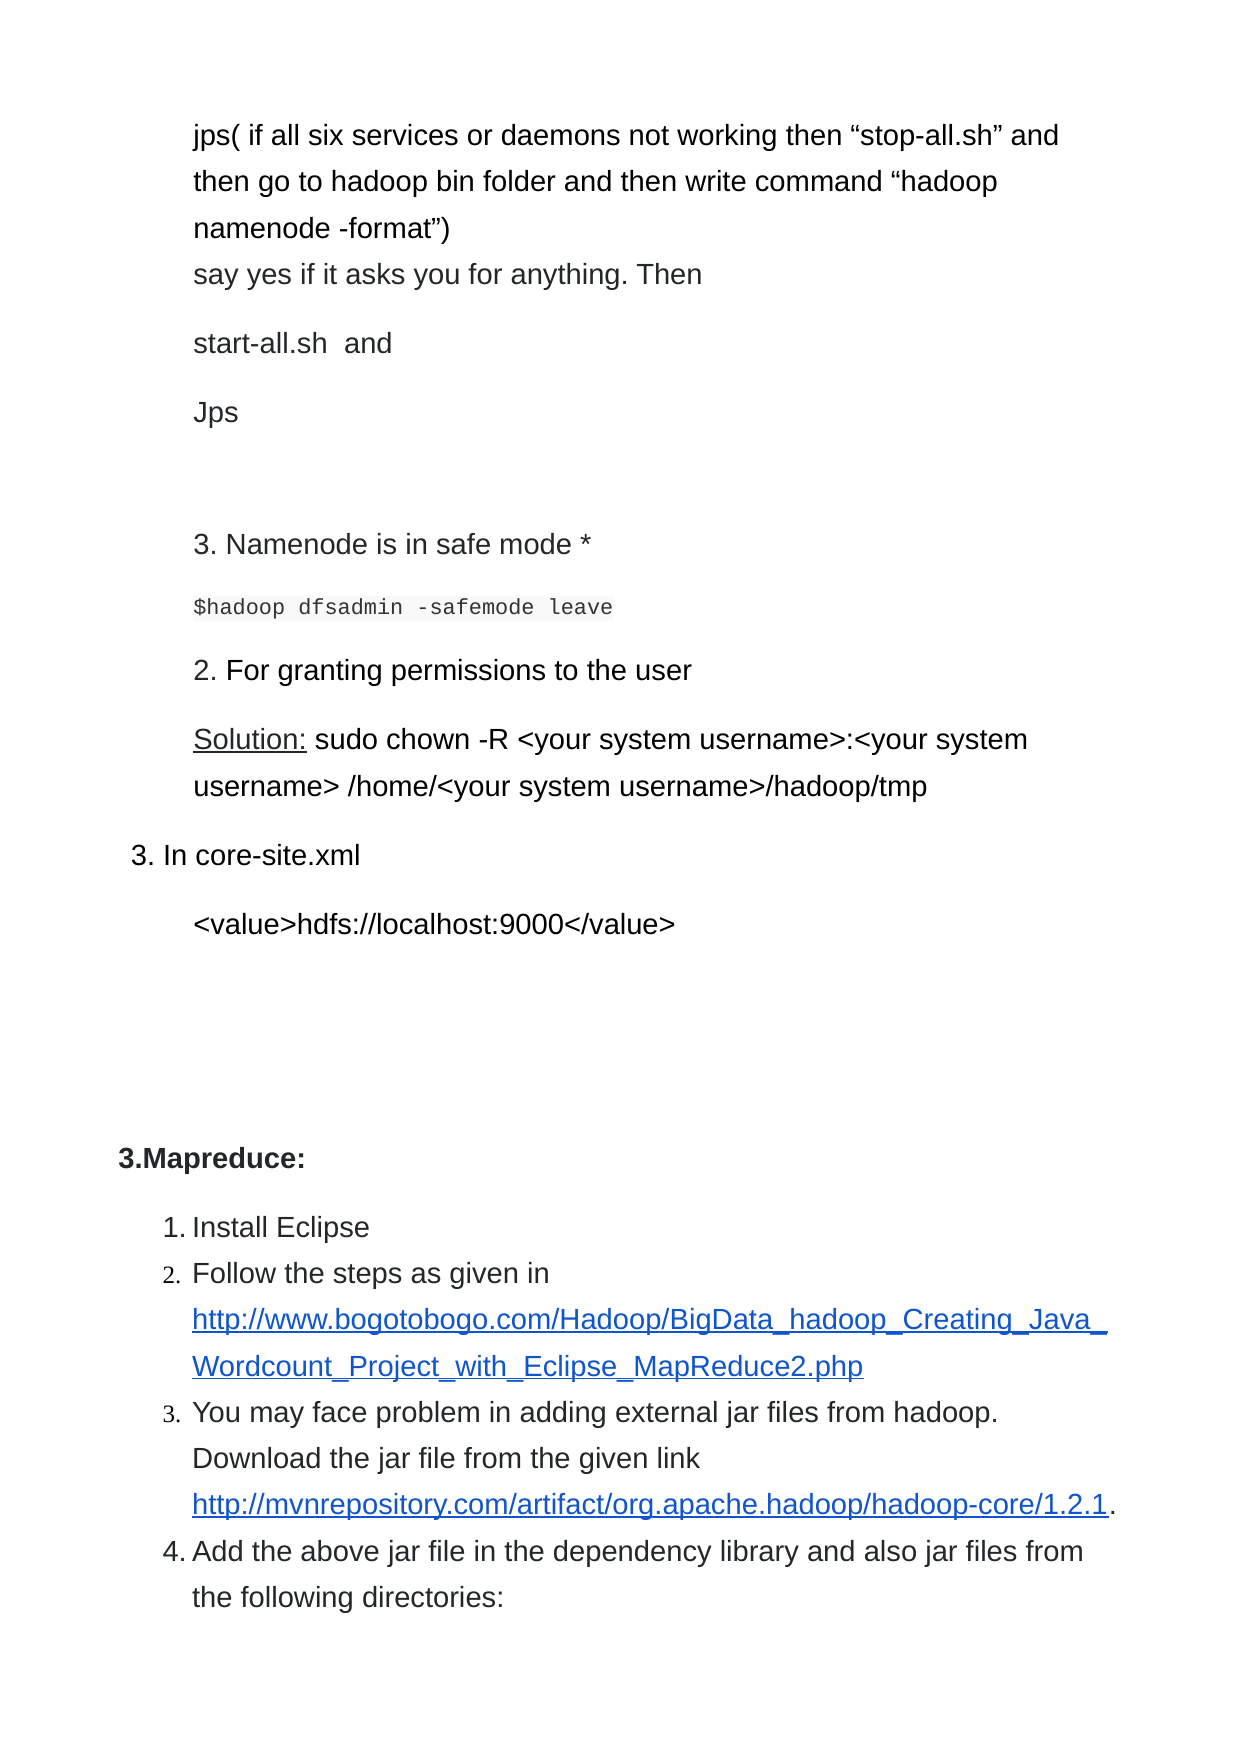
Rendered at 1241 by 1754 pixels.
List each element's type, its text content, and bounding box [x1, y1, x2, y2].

text Solution: sudo chown -R <your system username>:<your system username> /home/<your system username>/hadoop/tmp [193, 722, 1122, 802]
text <value>hdfs://localhost:9000</value> [118, 907, 1122, 940]
list Add the above jar file in the dependency library and also jar files from the following directories: [162, 1533, 1122, 1613]
list You may face problem in adding external jar files from hadoop. Download the jar file from the given link http://mvnrepository.com/artifact/org.apache.hadoop/hadoop-core/1.2.1. [162, 1395, 1122, 1521]
text start-all.sh and [193, 326, 1122, 359]
list Follow the steps as given in http://www.bogotobogo.com/Hadoop/BigData_hadoop_Creating_Java_Wordcount_Project_with_Eclipse_MapReduce2.php [162, 1256, 1122, 1382]
text $hadoop dfsadmin -safemode leave [193, 596, 1122, 621]
text 3. Namenode is in safe mode * [193, 527, 1122, 560]
text jps( if all six services or daemons not working then “stop-all.sh” and then go to hadoop bin folder and then write command “hadoop namenode -format”) [193, 118, 1122, 244]
list Install Eclipse [162, 1210, 1122, 1243]
text 3. In core-site.xml [118, 838, 1122, 871]
text say yes if it asks you for anything. Then [193, 257, 1122, 290]
text 2. For granting permissions to the user [193, 653, 1122, 687]
text Jps [193, 395, 1122, 429]
text 3.Mapreduce: [118, 1141, 1122, 1174]
